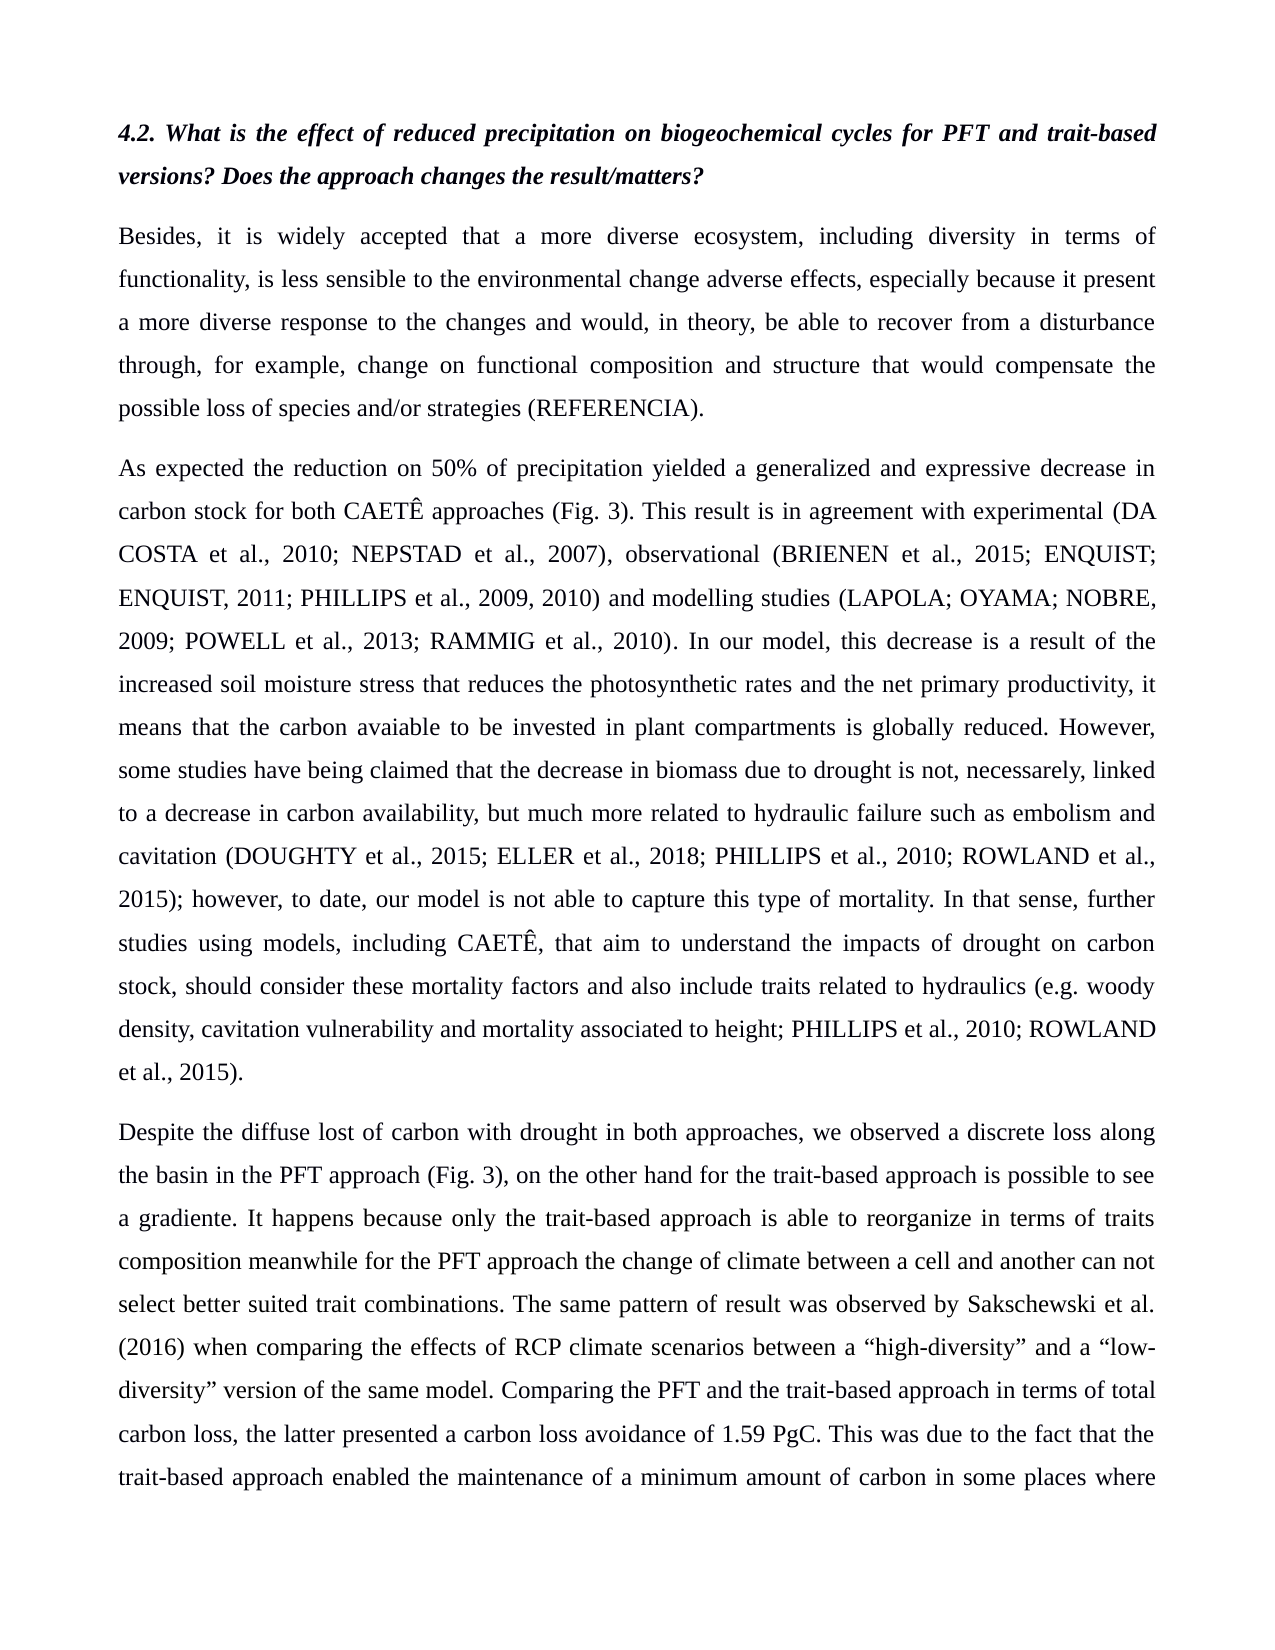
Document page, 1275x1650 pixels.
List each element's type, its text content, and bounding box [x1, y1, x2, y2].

text Despite the diffuse lost of carbon with drought in both approaches, we observed a discrete loss along the basin in the PFT approach (Fig. 3), on the other hand for the trait-based approach is possible to see a gradiente. It happens because only the trait-based approach is able to reorganize in terms of traits composition meanwhile for the PFT approach the change of climate between a cell and another can not select better suited trait combinations. The same pattern of result was observed by Sakschewski et al. (2016) when comparing the effects of RCP climate scenarios between a “high-diversity” and a “low-diversity” version of the same model. Comparing the PFT and the trait-based approach in terms of total carbon loss, the latter presented a carbon loss avoidance of 1.59 PgC. This was due to the fact that the trait-based approach enabled the maintenance of a minimum amount of carbon in some places where [118, 1117, 1157, 1491]
text Besides, it is widely accepted that a more diverse ecosystem, including diversity in terms of functionality, is less sensible to the environmental change adverse effects, especially because it present a more diverse response to the changes and would, in theory, be able to recover from a disturbance through, for example, change on functional composition and structure that would compensate the possible loss of species and/or strategies (REFERENCIA). [118, 221, 1157, 422]
text As expected the reduction on 50% of precipitation yielded a generalized and expressive decrease in carbon stock for both CAETÊ approaches (Fig. 3). This result is in agreement with experimental (DA COSTA et al., 2010; NEPSTAD et al., 2007)⁠, observational (BRIENEN et al., 2015; ENQUIST; ENQUIST, 2011; PHILLIPS et al., 2009, 2010)⁠ and modelling studies (LAPOLA; OYAMA; NOBRE, 2009; POWELL et al., 2013; RAMMIG et al., 2010)⁠⁠. In our model, this decrease is a result of the increased soil moisture stress that reduces the photosynthetic rates and the net primary productivity, it means that the carbon avaiable to be invested in plant compartments is globally reduced. However, some studies have being claimed that the decrease in biomass due to drought is not, necessarely, linked to a decrease in carbon availability, but much more related to hydraulic failure such as embolism and cavitation (DOUGHTY et al., 2015; ELLER et al., 2018; PHILLIPS et al., 2010; ROWLAND et al., 2015)⁠⁠; however, to date, our model is not able to capture this type of mortality. In that sense, further studies using models, including CAETÊ, that aim to understand the impacts of drought on carbon stock, should consider these mortality factors and also include traits related to hydraulics (e.g. woody density, cavitation vulnerability and mortality associated to height; PHILLIPS et al., 2010; ROWLAND et al., 2015⁠). [118, 453, 1157, 1086]
text 4.2. What is the effect of reduced precipitation on biogeochemical cycles for PFT and trait-based versions? Does the approach changes the result/matters? [118, 118, 1157, 190]
